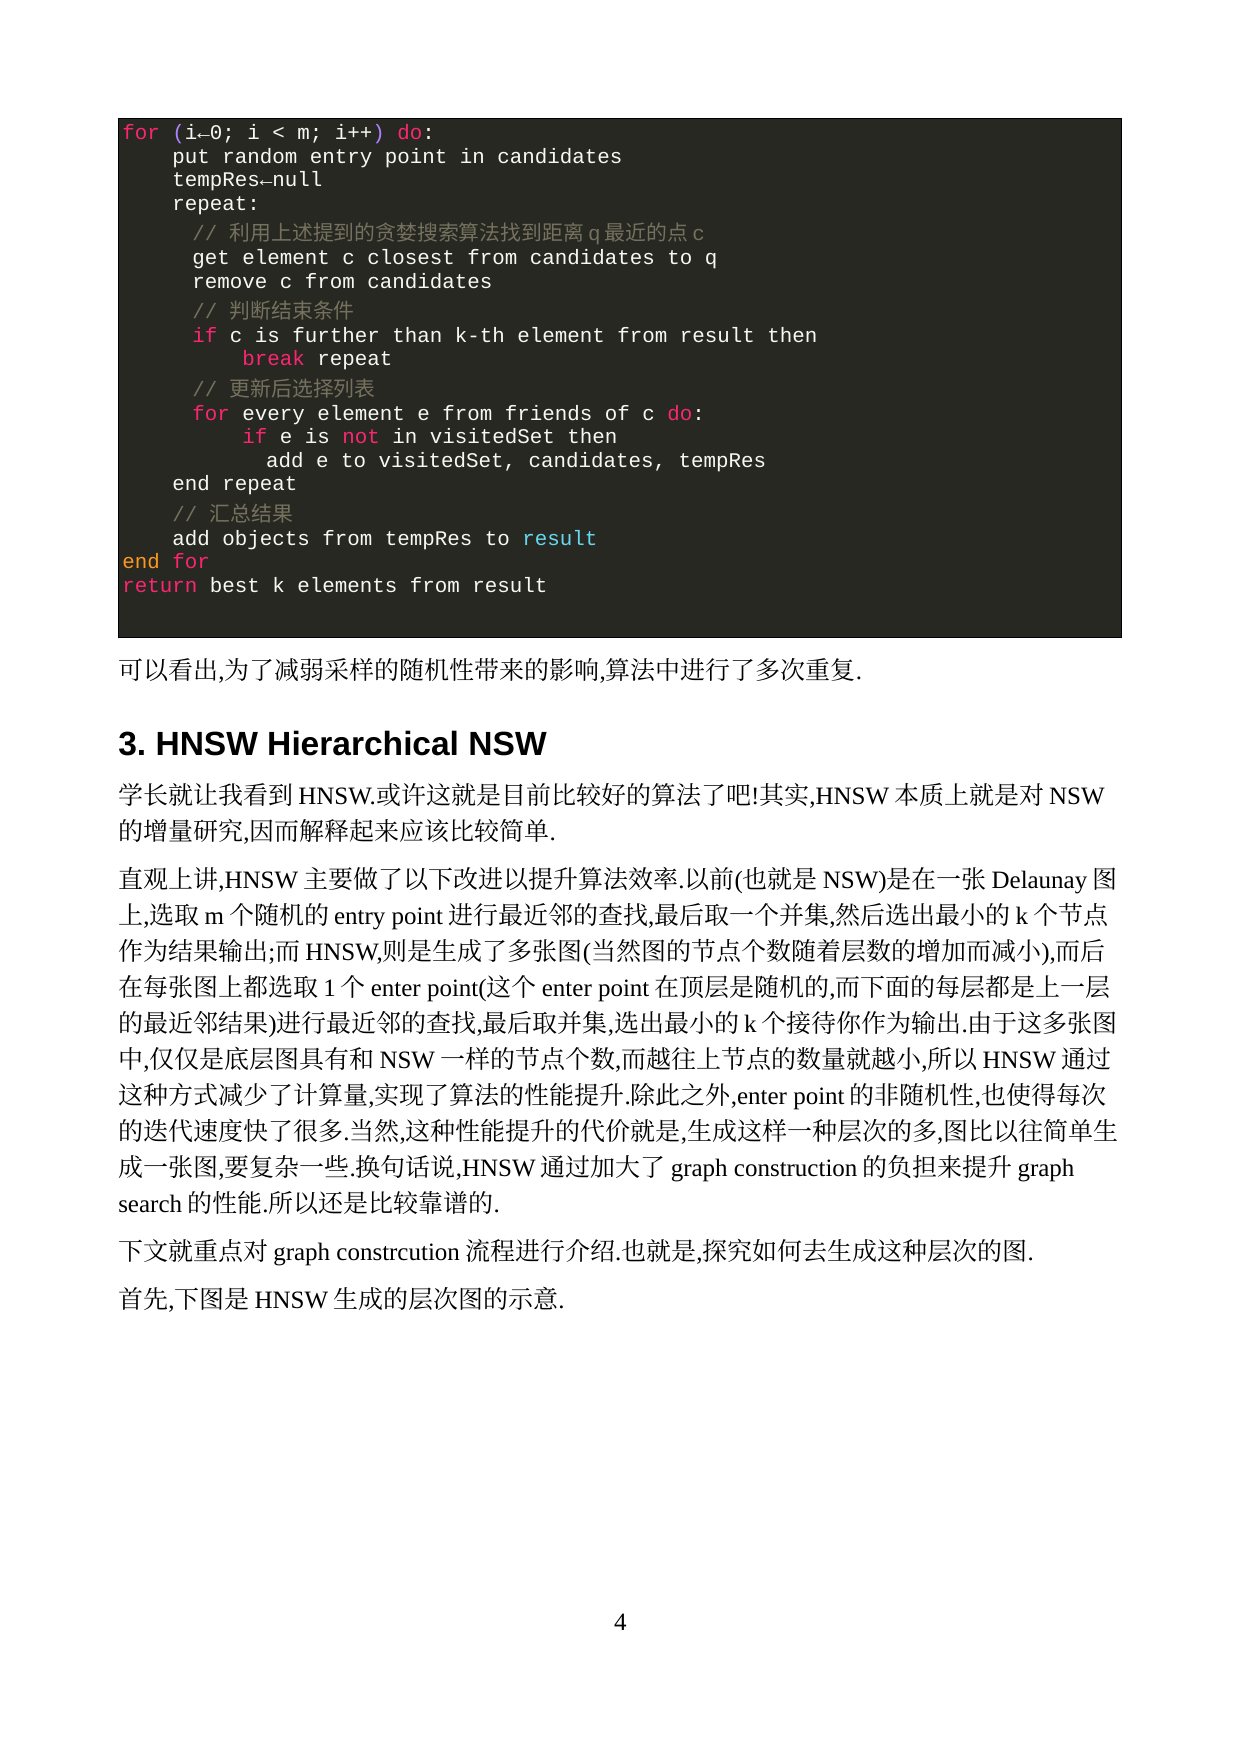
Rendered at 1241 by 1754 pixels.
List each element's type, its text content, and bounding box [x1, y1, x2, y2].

text break repeat [119, 344, 1121, 368]
text 学长就让我看到HNSW.或许这就是目前比较好的算法了吧!其实,HNSW本质上就是对NSW的增量研究,因而解释起来应该比较简单. [118, 775, 1122, 847]
text // 汇总结果 [119, 493, 1121, 523]
subtitle HNSW Hierarchical NSW [118, 724, 1122, 763]
text end for [119, 547, 1121, 571]
text end repeat [119, 469, 1121, 493]
text repeat: [119, 189, 1121, 213]
text 直观上讲,HNSW主要做了以下改进以提升算法效率.以前(也就是NSW)是在一张Delaunay图上,选取m个随机的entry point进行最近邻的查找,最后取一个并集,然后选出最小的k个节点作为结果输出;而HNSW,则是生成了多张图(当然图的节点个数随着层数的增加而减小),而后在每张图上都选取1个enter point(这个enter point在顶层是随机的,而下面的每层都是上一层的最近邻结果)进行最近邻的查找,最后取并集,选出最小的k个接待你作为输出.由于这多张图中,仅仅是底层图具有和NSW一样的节点个数,而越往上节点的数量就越小,所以HNSW通过这种方式减少了计算量,实现了算法的性能提升.除此之外,enter point的非随机性,也使得每次的迭代速度快了很多.当然,这种性能提升的代价就是,生成这样一种层次的多,图比以往简单生成一张图,要复杂一些.换句话说,HNSW通过加大了graph construction的负担来提升graph search的性能.所以还是比较靠谱的. [118, 860, 1122, 1219]
text // 更新后选择列表 [119, 368, 1121, 398]
text tempRes←null [119, 165, 1121, 189]
text 可以看出,为了减弱采样的随机性带来的影响,算法中进行了多次重复. [118, 651, 1122, 687]
text if e is not in visitedSet then [119, 422, 1121, 446]
text for every element e from friends of c do: [119, 398, 1121, 422]
text get element c closest from candidates to q [119, 243, 1121, 267]
text if c is further than k-th element from result then [119, 321, 1121, 344]
text // 利用上述提到的贪婪搜索算法找到距离q最近的点c [119, 213, 1121, 243]
text put random entry point in candidates [119, 142, 1121, 165]
text add e to visitedSet, candidates, tempRes [119, 446, 1121, 469]
text // 判断结束条件 [119, 290, 1121, 321]
text add objects from tempRes to result [119, 523, 1121, 547]
text return best k elements from result [119, 571, 1121, 598]
text for (i←0; i < m; i++) do: [119, 119, 1121, 142]
text remove c from candidates [119, 267, 1121, 290]
text 首先,下图是HNSW生成的层次图的示意. [118, 1280, 1122, 1316]
text 下文就重点对graph constrcution流程进行介绍.也就是,探究如何去生成这种层次的图. [118, 1232, 1122, 1268]
